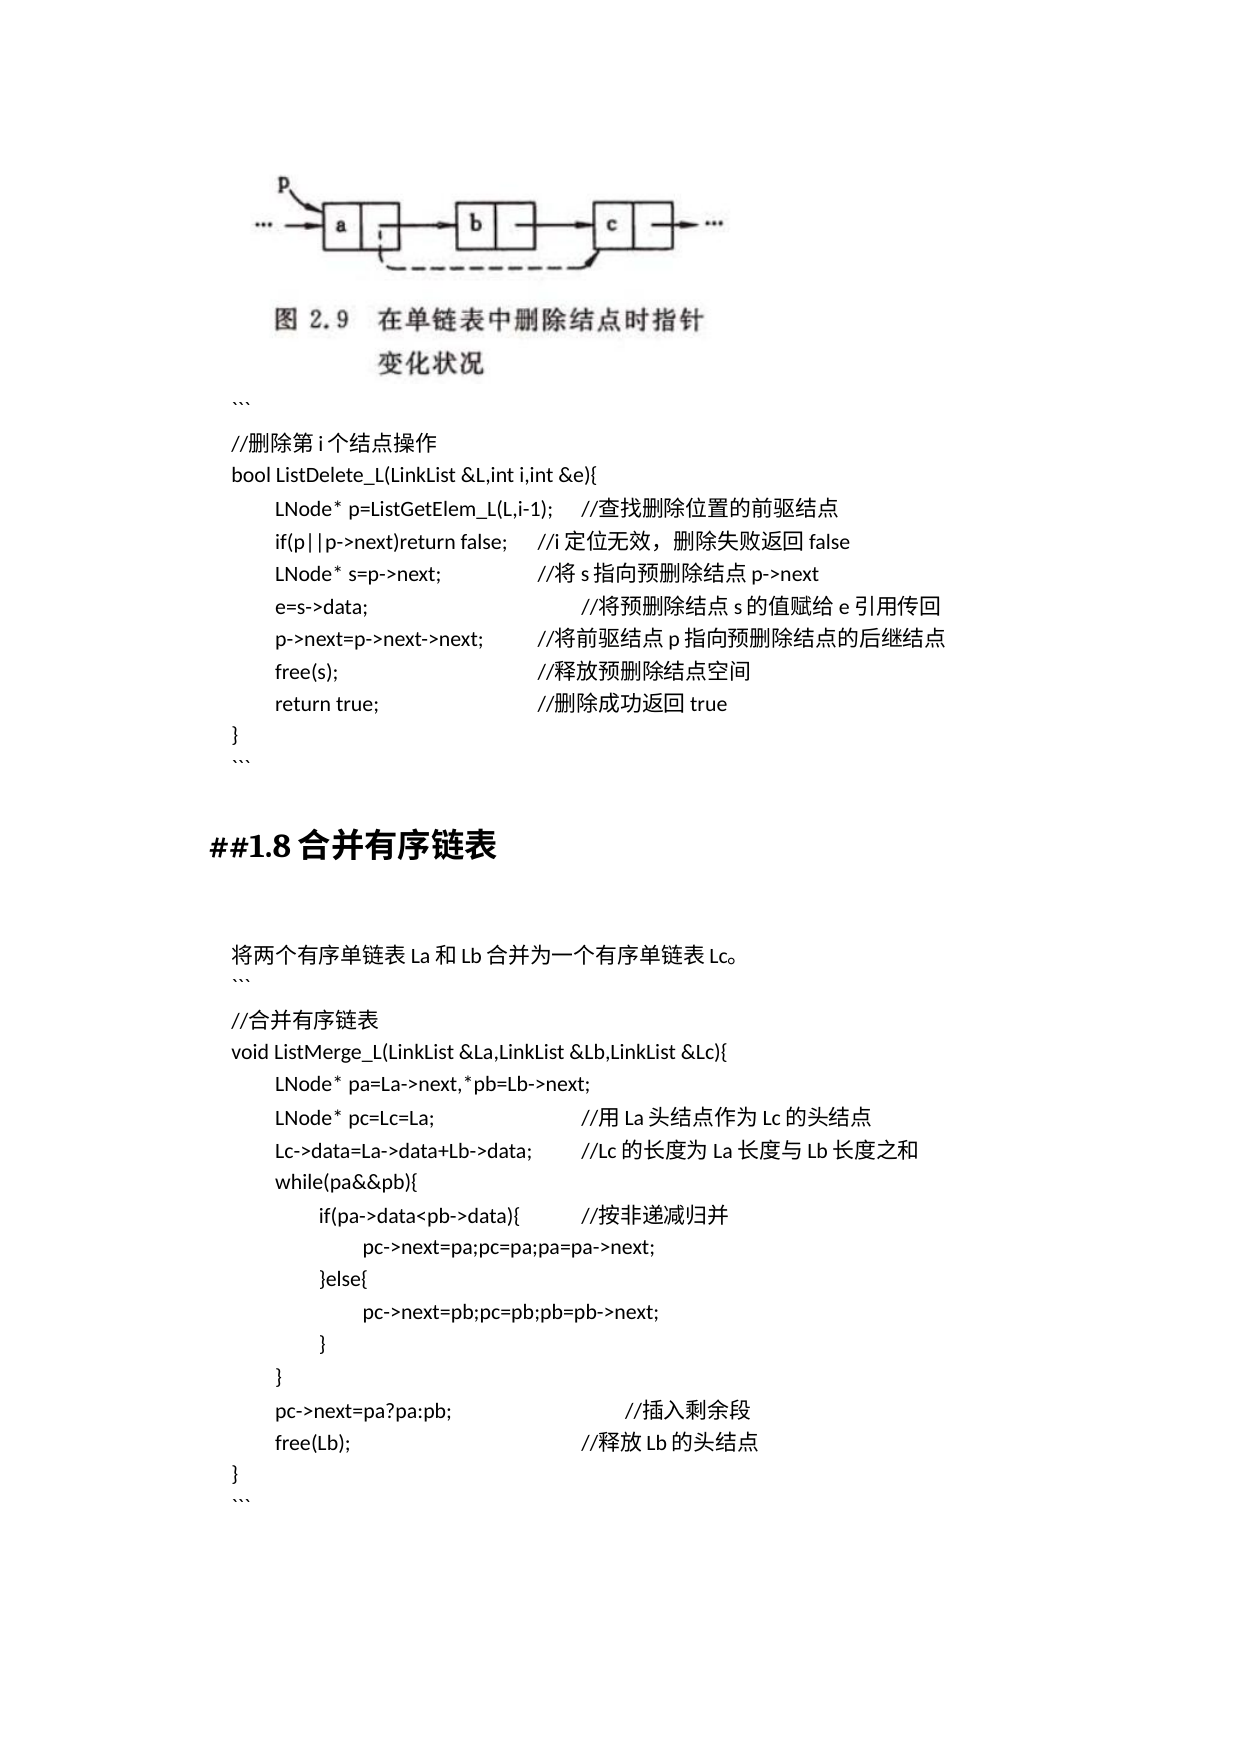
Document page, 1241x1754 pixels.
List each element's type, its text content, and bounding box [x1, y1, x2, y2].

text while(pa&&pb){ [187, 1161, 1053, 1194]
text }else{ [187, 1259, 1053, 1291]
text } [187, 1356, 1053, 1389]
text //删除第i个结点操作 [187, 422, 1053, 454]
text pc->next=pb;pc=pb;pb=pb->next; [187, 1291, 1053, 1324]
text pc->next=pa?pa:pb; //插入剩余段 [187, 1389, 1053, 1421]
picture [231, 165, 741, 384]
subtitle ##1.8合并有序链表 [187, 807, 1053, 872]
text } [187, 1324, 1053, 1356]
text return true; //删除成功返回true [187, 682, 1053, 714]
text ``` [187, 389, 1053, 422]
text LNode* p=ListGetElem_L(L,i-1); //查找删除位置的前驱结点 [187, 487, 1053, 519]
text pc->next=pa;pc=pa;pa=pa->next; [187, 1226, 1053, 1259]
text LNode* pc=Lc=La; //用La头结点作为Lc的头结点 [187, 1096, 1053, 1129]
text LNode* pa=La->next,*pb=Lb->next; [187, 1064, 1053, 1096]
text ``` [187, 747, 1053, 779]
text free(Lb); //释放Lb的头结点 [187, 1421, 1053, 1454]
text void ListMerge_L(LinkList &La,LinkList &Lb,LinkList &Lc){ [187, 1031, 1053, 1064]
text } [187, 1454, 1053, 1486]
text e=s->data; //将预删除结点s的值赋给e引用传回 [187, 584, 1053, 617]
text ``` [187, 966, 1053, 999]
text Lc->data=La->data+Lb->data; //Lc的长度为La长度与Lb长度之和 [187, 1129, 1053, 1161]
text LNode* s=p->next; //将s指向预删除结点p->next [187, 552, 1053, 584]
text } [187, 714, 1053, 747]
text bool ListDelete_L(LinkList &L,int i,int &e){ [187, 454, 1053, 487]
text if(p||p->next)return false; //i定位无效，删除失败返回false [187, 519, 1053, 552]
text //合并有序链表 [187, 999, 1053, 1031]
text p->next=p->next->next; //将前驱结点p指向预删除结点的后继结点 [187, 617, 1053, 649]
text if(pa->data<pb->data){ //按非递减归并 [187, 1194, 1053, 1226]
text free(s); //释放预删除结点空间 [187, 649, 1053, 682]
text ``` [187, 1486, 1053, 1519]
text 将两个有序单链表La和Lb合并为一个有序单链表Lc。 [187, 934, 1053, 966]
